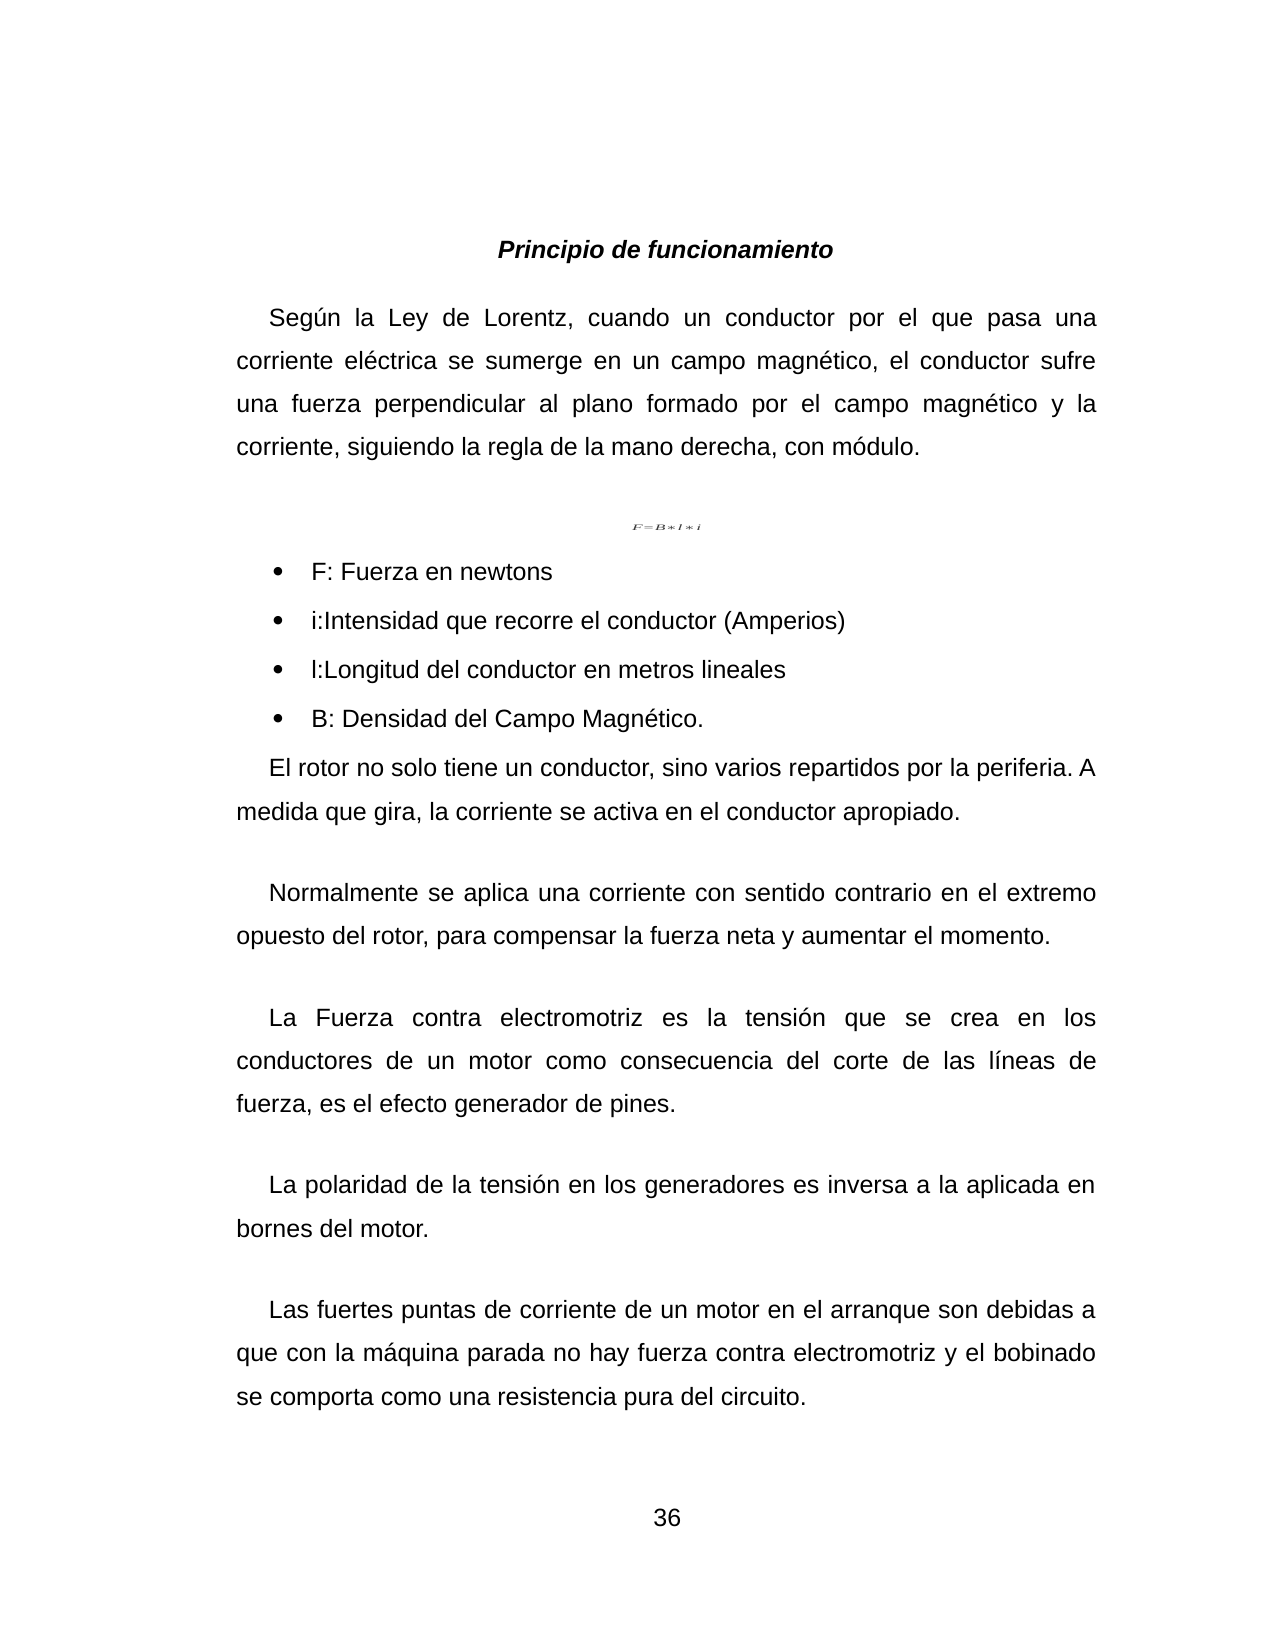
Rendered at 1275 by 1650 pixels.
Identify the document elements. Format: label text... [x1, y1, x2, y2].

text Según la Ley de Lorentz, cuando un conductor por el que pasa una corriente eléctrica se sumerge en un campo magnético, el conductor sufre una fuerza perpendicular al plano formado por el campo magnético y la corriente, siguiendo la regla de la mano derecha, con módulo. [236, 303, 1098, 461]
list l:Longitud del conductor en metros lineales [274, 655, 1098, 684]
text La Fuerza contra electromotriz es la tensión que se crea en los conductores de un motor como consecuencia del corte de las líneas de fuerza, es el efecto generador de pines. [236, 1003, 1098, 1118]
text Las fuertes puntas de corriente de un motor en el arranque son debidas a que con la máquina parada no hay fuerza contra electromotriz y el bobinado se comporta como una resistencia pura del circuito. [236, 1295, 1098, 1410]
text La polaridad de la tensión en los generadores es inversa a la aplicada en bornes del motor. [236, 1171, 1098, 1242]
subtitle Principio de funcionamiento [236, 235, 1098, 264]
text Normalmente se aplica una corriente con sentido contrario en el extremo opuesto del rotor, para compensar la fuerza neta y aumentar el momento. [236, 878, 1098, 950]
list i:Intensidad que recorre el conductor (Amperios) [274, 606, 1098, 635]
text El rotor no solo tiene un conductor, sino varios repartidos por la periferia. A medida que gira, la corriente se activa en el conductor apropiado. [236, 753, 1098, 825]
list F: Fuerza en newtons [274, 557, 1098, 586]
list B: Densidad del Campo Magnético. [274, 704, 1098, 733]
